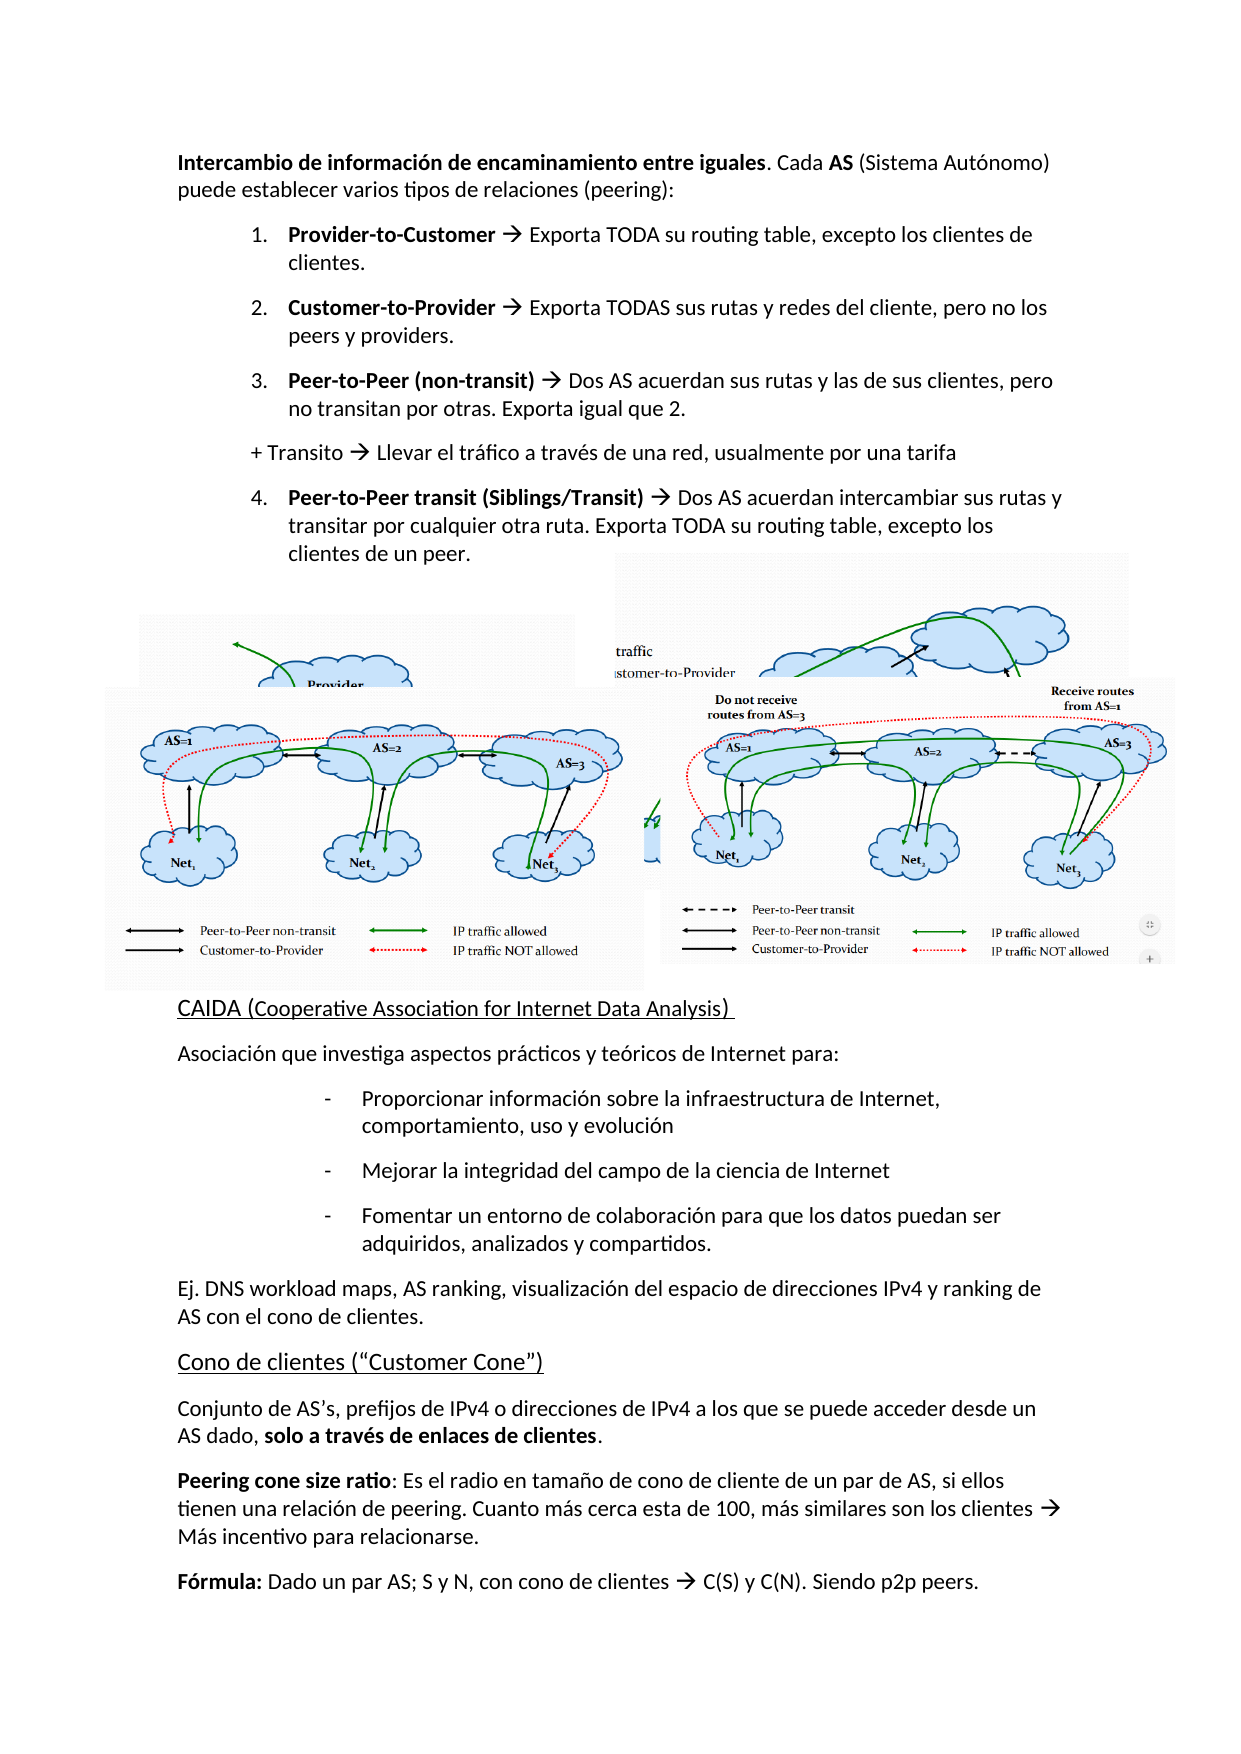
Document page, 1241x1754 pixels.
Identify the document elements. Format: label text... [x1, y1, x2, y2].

text Peering cone size ratio: Es el radio en tamaño de cono de cliente de un par de AS, si ellos tienen una relación de peering. Cuanto más cerca esta de 100, más similares son los clientes  Más incentivo para relacionarse. [177, 1466, 1063, 1550]
text Fórmula: Dado un par AS; S y N, con cono de clientes  C(S) y C(N). Siendo p2p peers. [177, 1567, 1063, 1595]
text Cono de clientes (“Customer Cone”) [177, 1346, 1063, 1377]
text CAIDA (Cooperative Association for Internet Data Analysis) [177, 992, 1063, 1022]
text Asociación que investiga aspectos prácticos y teóricos de Internet para: [177, 1039, 1063, 1067]
text Ej. DNS workload maps, AS ranking, visualización del espacio de direcciones IPv4 y ranking de AS con el cono de clientes. [177, 1274, 1063, 1330]
list Customer-to-Provider  Exporta TODAS sus rutas y redes del cliente, pero no los peers y providers. [251, 293, 1063, 349]
list Mejorar la integridad del campo de la ciencia de Internet [324, 1156, 1063, 1184]
text + Transito  Llevar el tráfico a través de una red, usualmente por una tarifa [251, 438, 1063, 466]
list Peer-to-Peer (non-transit)  Dos AS acuerdan sus rutas y las de sus clientes, pero no transitan por otras. Exporta igual que 2. [251, 366, 1063, 422]
list Fomentar un entorno de colaboración para que los datos puedan ser adquiridos, analizados y compartidos. [324, 1201, 1063, 1257]
list Proporcionar información sobre la infraestructura de Internet, comportamiento, uso y evolución [324, 1084, 1063, 1140]
list Peer-to-Peer transit (Siblings/Transit)  Dos AS acuerdan intercambiar sus rutas y transitar por cualquier otra ruta. Exporta TODA su routing table, excepto los clientes de un peer. [251, 483, 1063, 567]
text Intercambio de información de encaminamiento entre iguales. Cada AS (Sistema Autónomo) puede establecer varios tipos de relaciones (peering): [177, 148, 1063, 204]
list Provider-to-Customer  Exporta TODA su routing table, excepto los clientes de clientes. [251, 220, 1063, 276]
text Conjunto de AS’s, prefijos de IPv4 o direcciones de IPv4 a los que se puede acceder desde un AS dado, solo a través de enlaces de clientes. [177, 1394, 1063, 1450]
